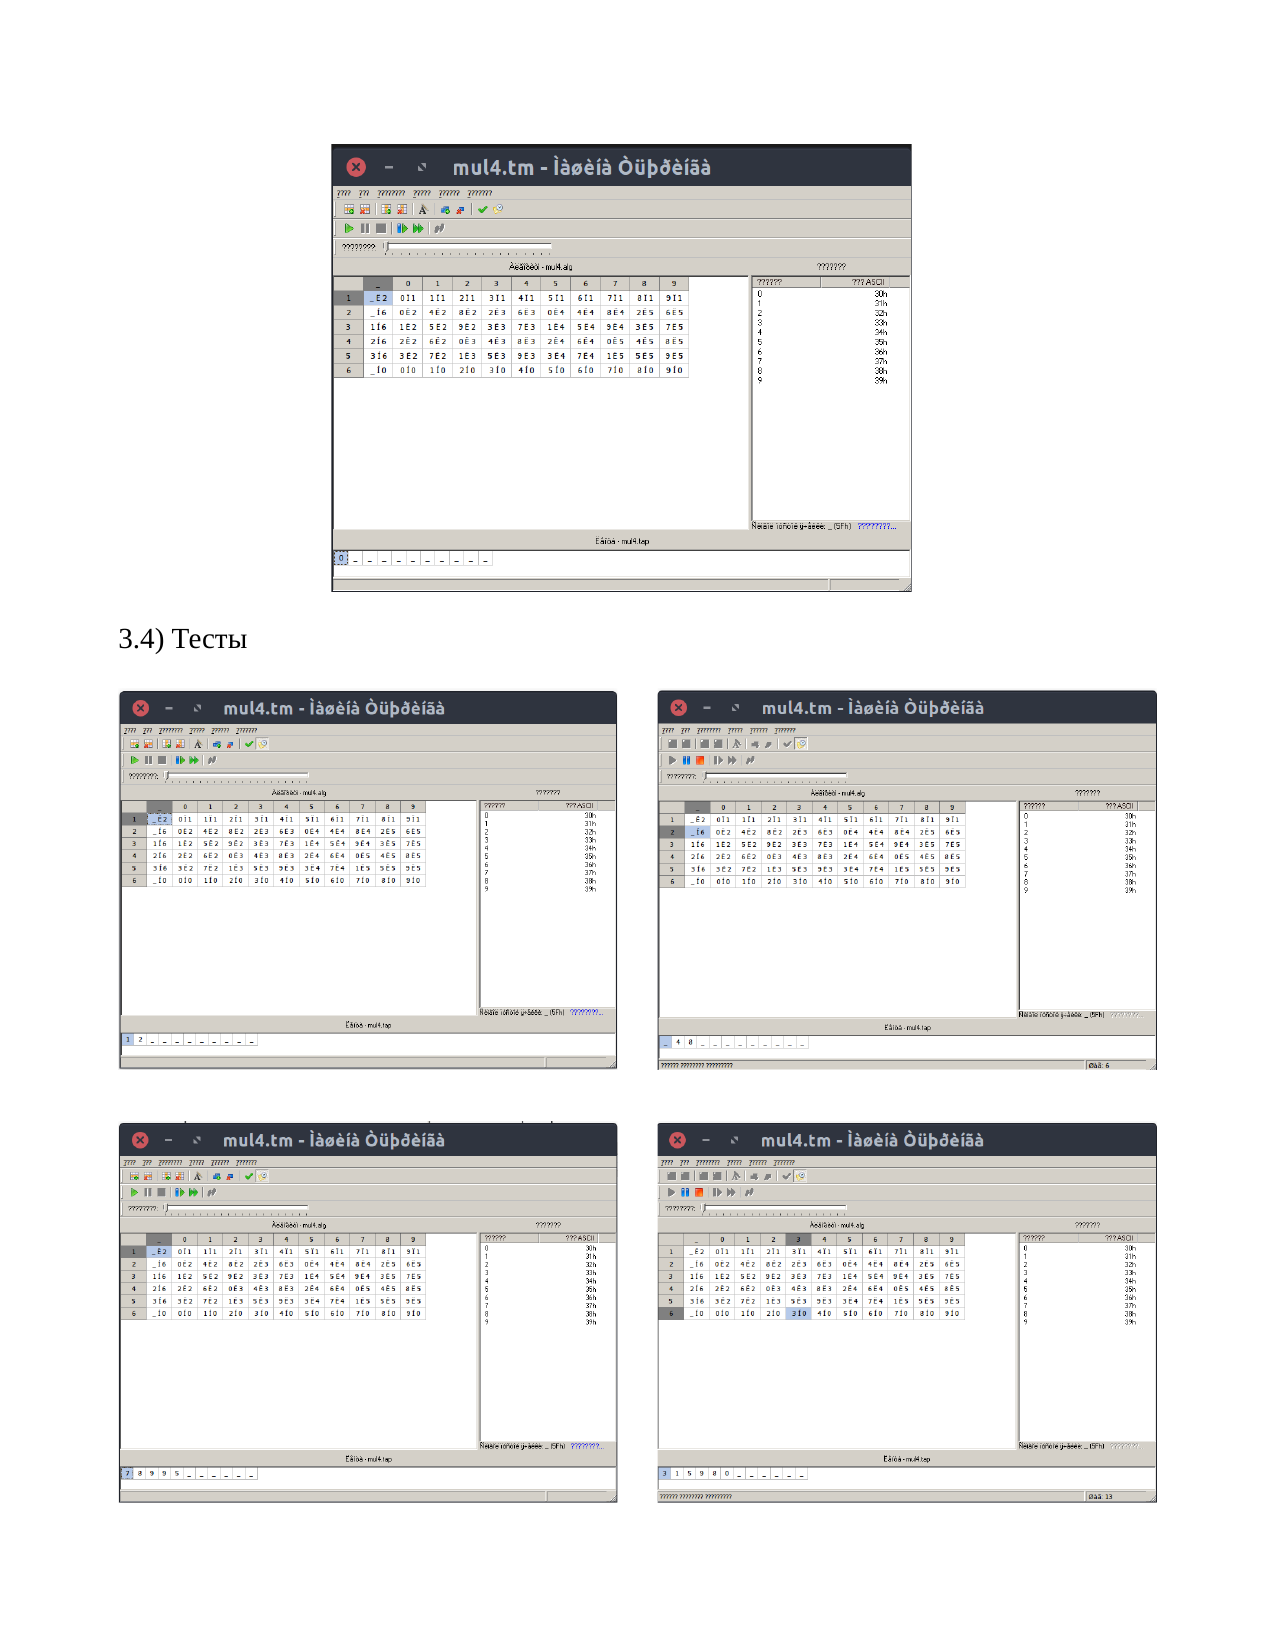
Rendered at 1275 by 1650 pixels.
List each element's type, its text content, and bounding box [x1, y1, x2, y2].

picture [331, 144, 912, 592]
picture [657, 1121, 1157, 1503]
text 3.4) Тесты [118, 621, 1157, 655]
picture [657, 688, 1157, 1070]
picture [118, 1121, 618, 1503]
picture [118, 688, 618, 1070]
